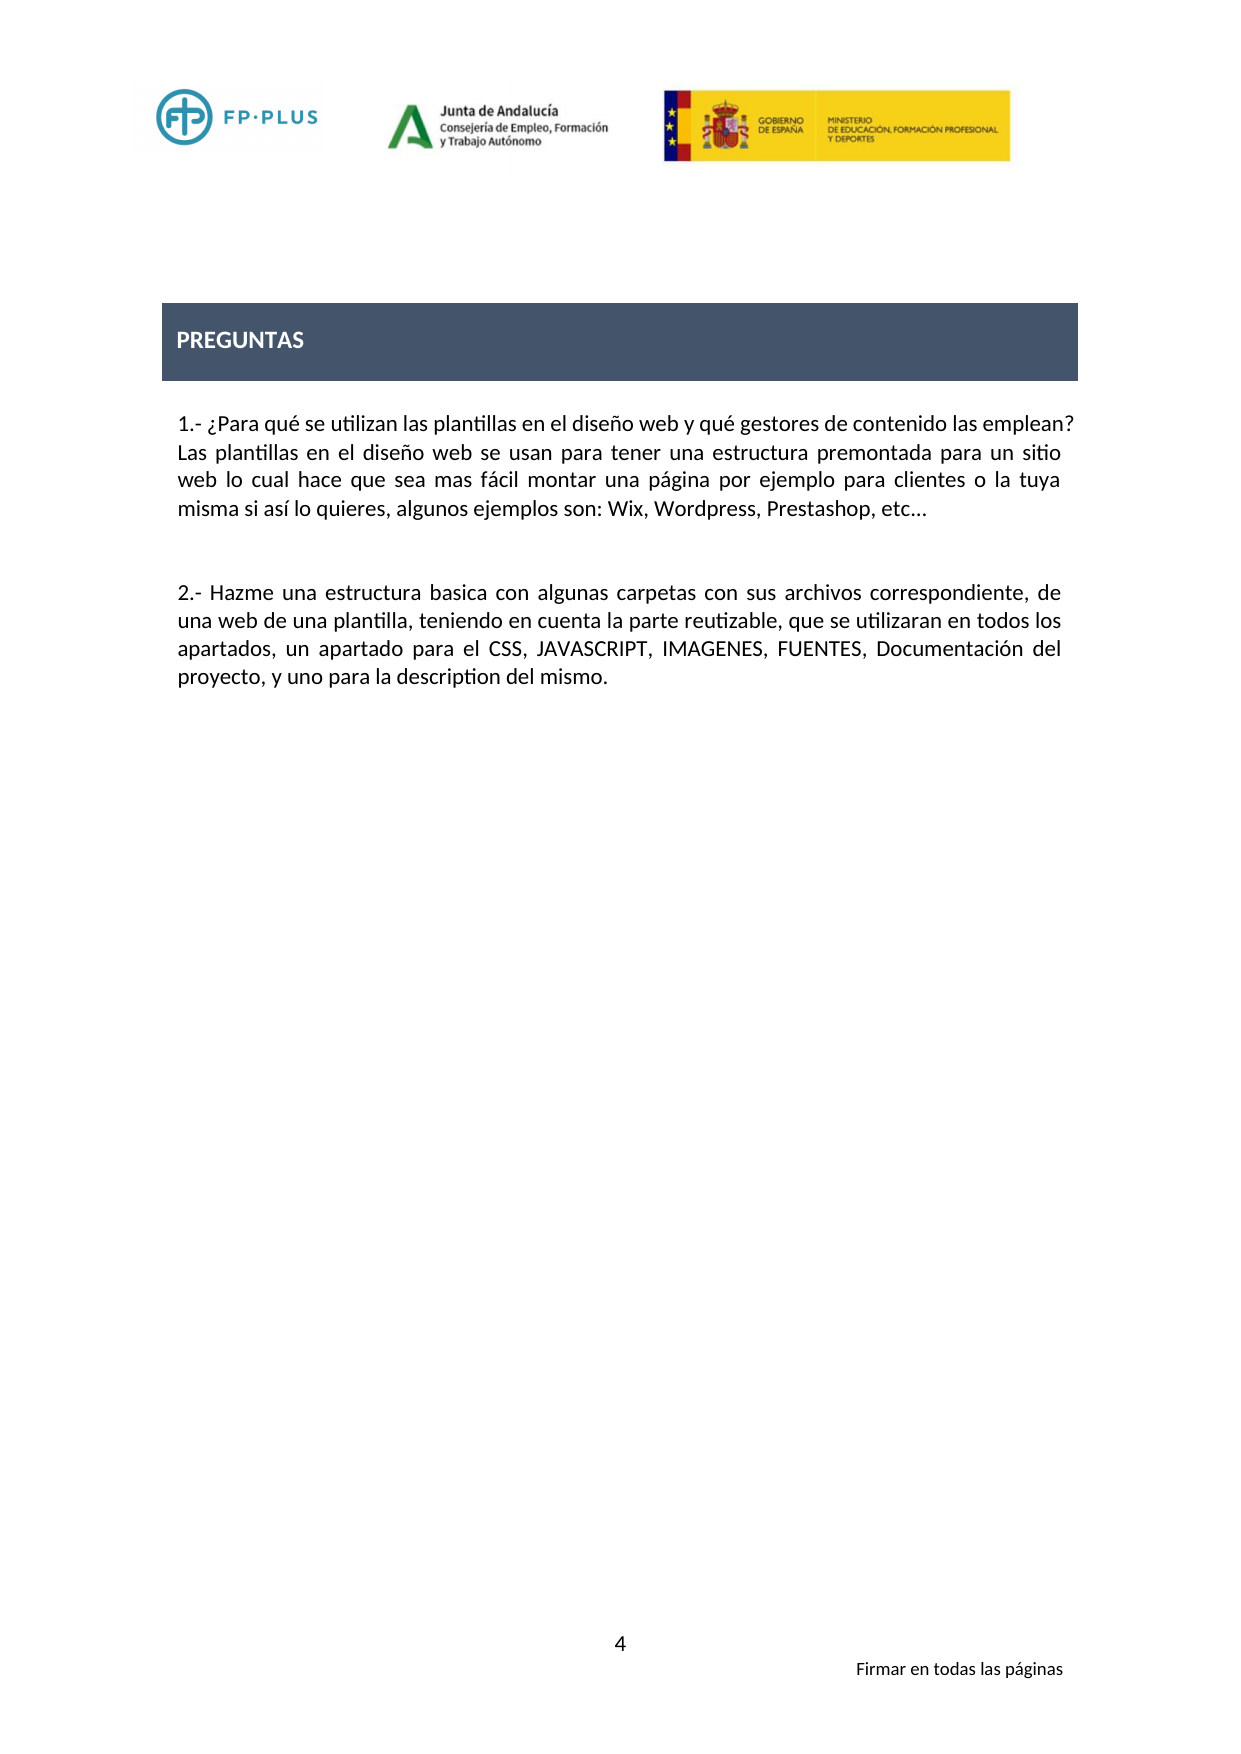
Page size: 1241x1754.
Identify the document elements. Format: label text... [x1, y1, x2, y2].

text 1.- ¿Para qué se utilizan las plantillas en el diseño web y qué gestores de contenido las emplean? [177, 409, 1122, 438]
text Las plantillas en el diseño web se usan para tener una estructura premontada para un sitio web lo cual hace que sea mas fácil montar una página por ejemplo para clientes o la tuya misma si así lo quieres, algunos ejemplos son: Wix, Wordpress, Prestashop, etc... [177, 438, 1063, 522]
picture [132, 81, 324, 152]
text 2.- Hazme una estructura basica con algunas carpetas con sus archivos correspondiente, de una web de una plantilla, teniendo en cuenta la parte reutizable, que se utilizaran en todos los apartados, un apartado para el CSS, JAVASCRIPT, IMAGENES, FUENTES, Documentación del proyecto, y uno para la description del mismo. [177, 578, 1063, 690]
picture [367, 73, 1050, 177]
text PREGUNTAS [162, 324, 1078, 354]
